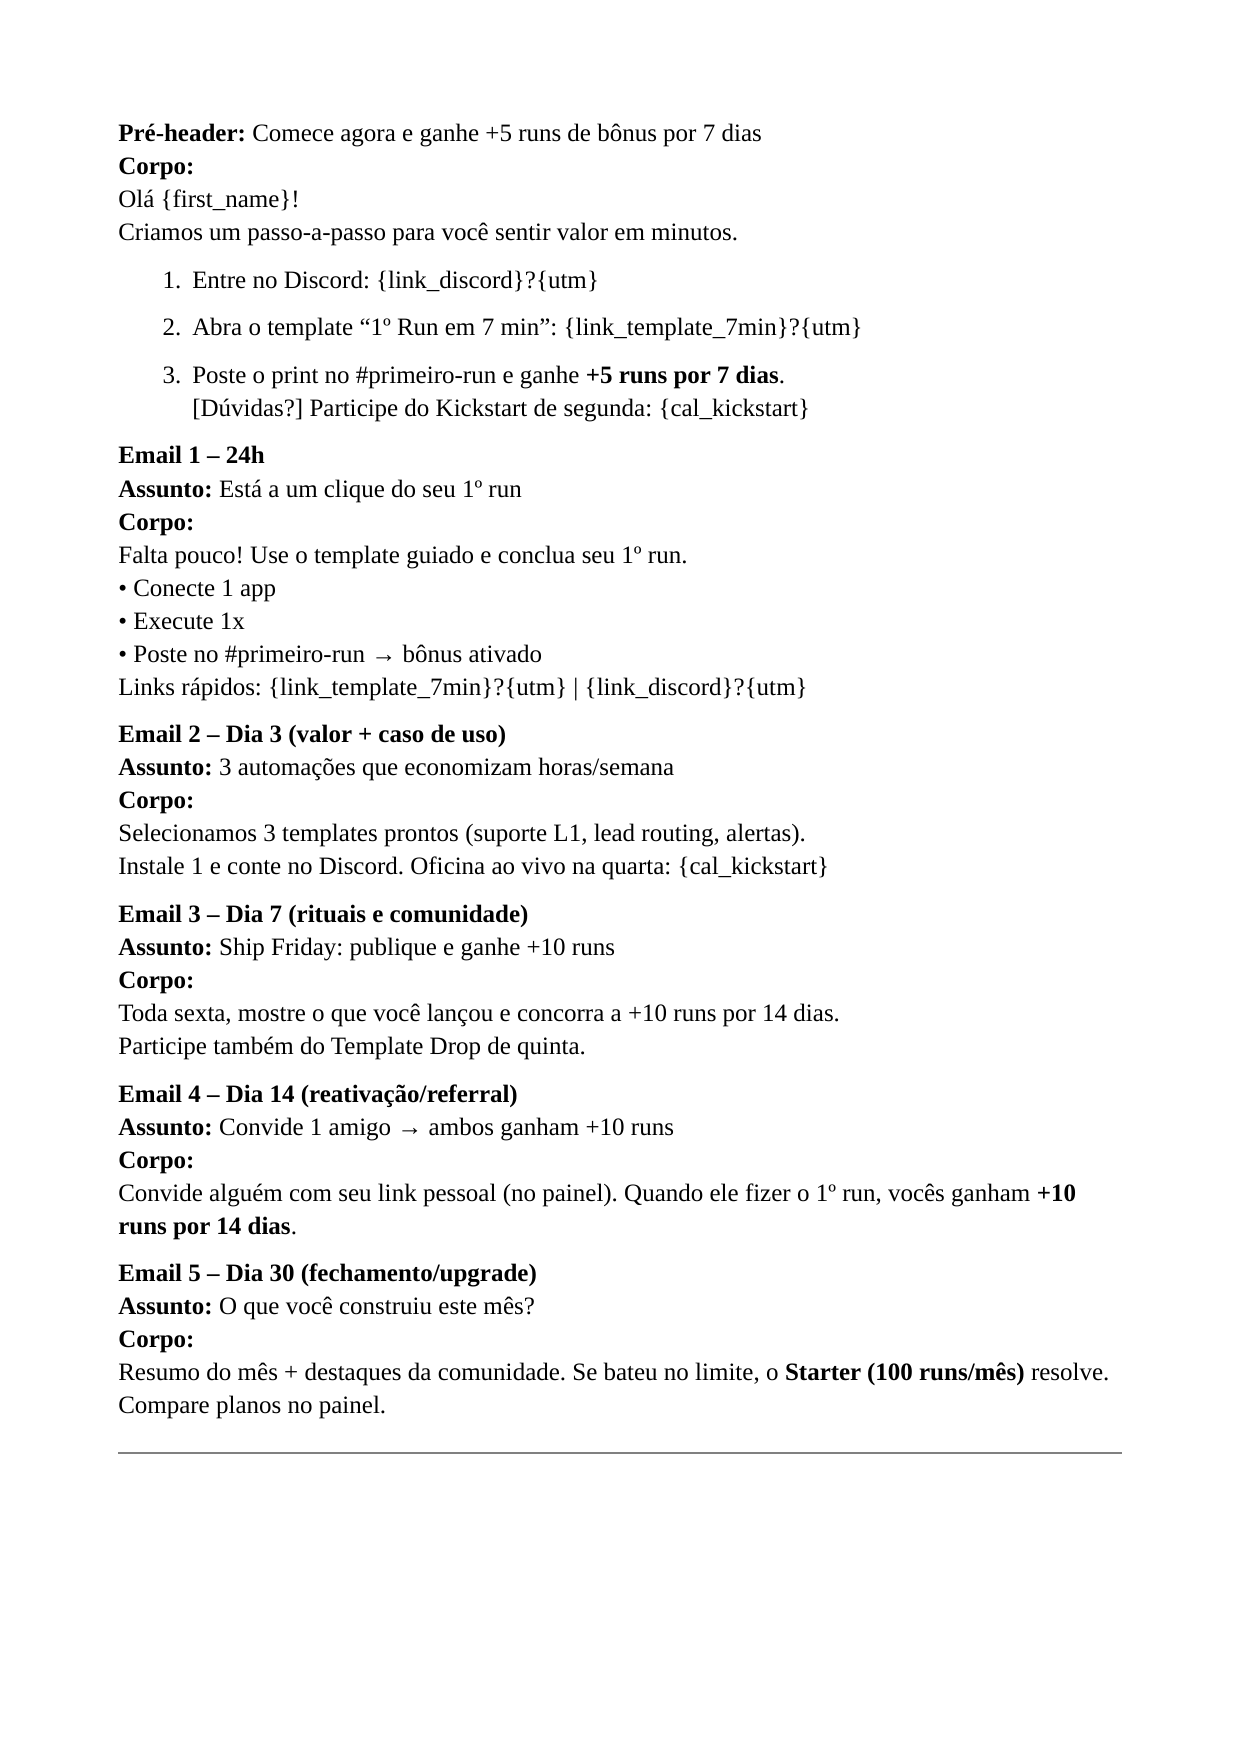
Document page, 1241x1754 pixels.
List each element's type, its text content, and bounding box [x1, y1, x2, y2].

text Email 3 – Dia 7 (rituais e comunidade) Assunto: Ship Friday: publique e ganhe +10 runs Corpo: Toda sexta, mostre o que você lançou e concorra a +10 runs por 14 dias. Participe também do Template Drop de quinta. [118, 899, 1122, 1060]
text Email 2 – Dia 3 (valor + caso de uso) Assunto: 3 automações que economizam horas/semana Corpo: Selecionamos 3 templates prontos (suporte L1, lead routing, alertas). Instale 1 e conte no Discord. Oficina ao vivo na quarta: {cal_kickstart} [118, 719, 1122, 880]
list Entre no Discord: {link_discord}?{utm} [162, 265, 1122, 293]
text Pré-header: Comece agora e ganhe +5 runs de bônus por 7 dias Corpo: Olá {first_name}! 🎉 Criamos um passo-a-passo para você sentir valor em minutos. [118, 118, 1122, 246]
text Email 1 – 24h Assunto: Está a um clique do seu 1º run Corpo: Falta pouco! Use o template guiado e conclua seu 1º run. • Conecte 1 app • Execute 1x • Poste no #primeiro-run → bônus ativado Links rápidos: {link_template_7min}?{utm} | {link_discord}?{utm} [118, 441, 1122, 701]
list Poste o print no #primeiro-run e ganhe +5 runs por 7 dias. [Dúvidas?] Participe do Kickstart de segunda: {cal_kickstart} [162, 360, 1122, 422]
list Abra o template “1º Run em 7 min”: {link_template_7min}?{utm} [162, 312, 1122, 341]
text Email 5 – Dia 30 (fechamento/upgrade) Assunto: O que você construiu este mês? Corpo: Resumo do mês + destaques da comunidade. Se bateu no limite, o Starter (100 runs/mês) resolve. Compare planos no painel. [118, 1258, 1122, 1419]
text Email 4 – Dia 14 (reativação/referral) Assunto: Convide 1 amigo → ambos ganham +10 runs Corpo: Convide alguém com seu link pessoal (no painel). Quando ele fizer o 1º run, vocês ganham +10 runs por 14 dias. [118, 1079, 1122, 1239]
